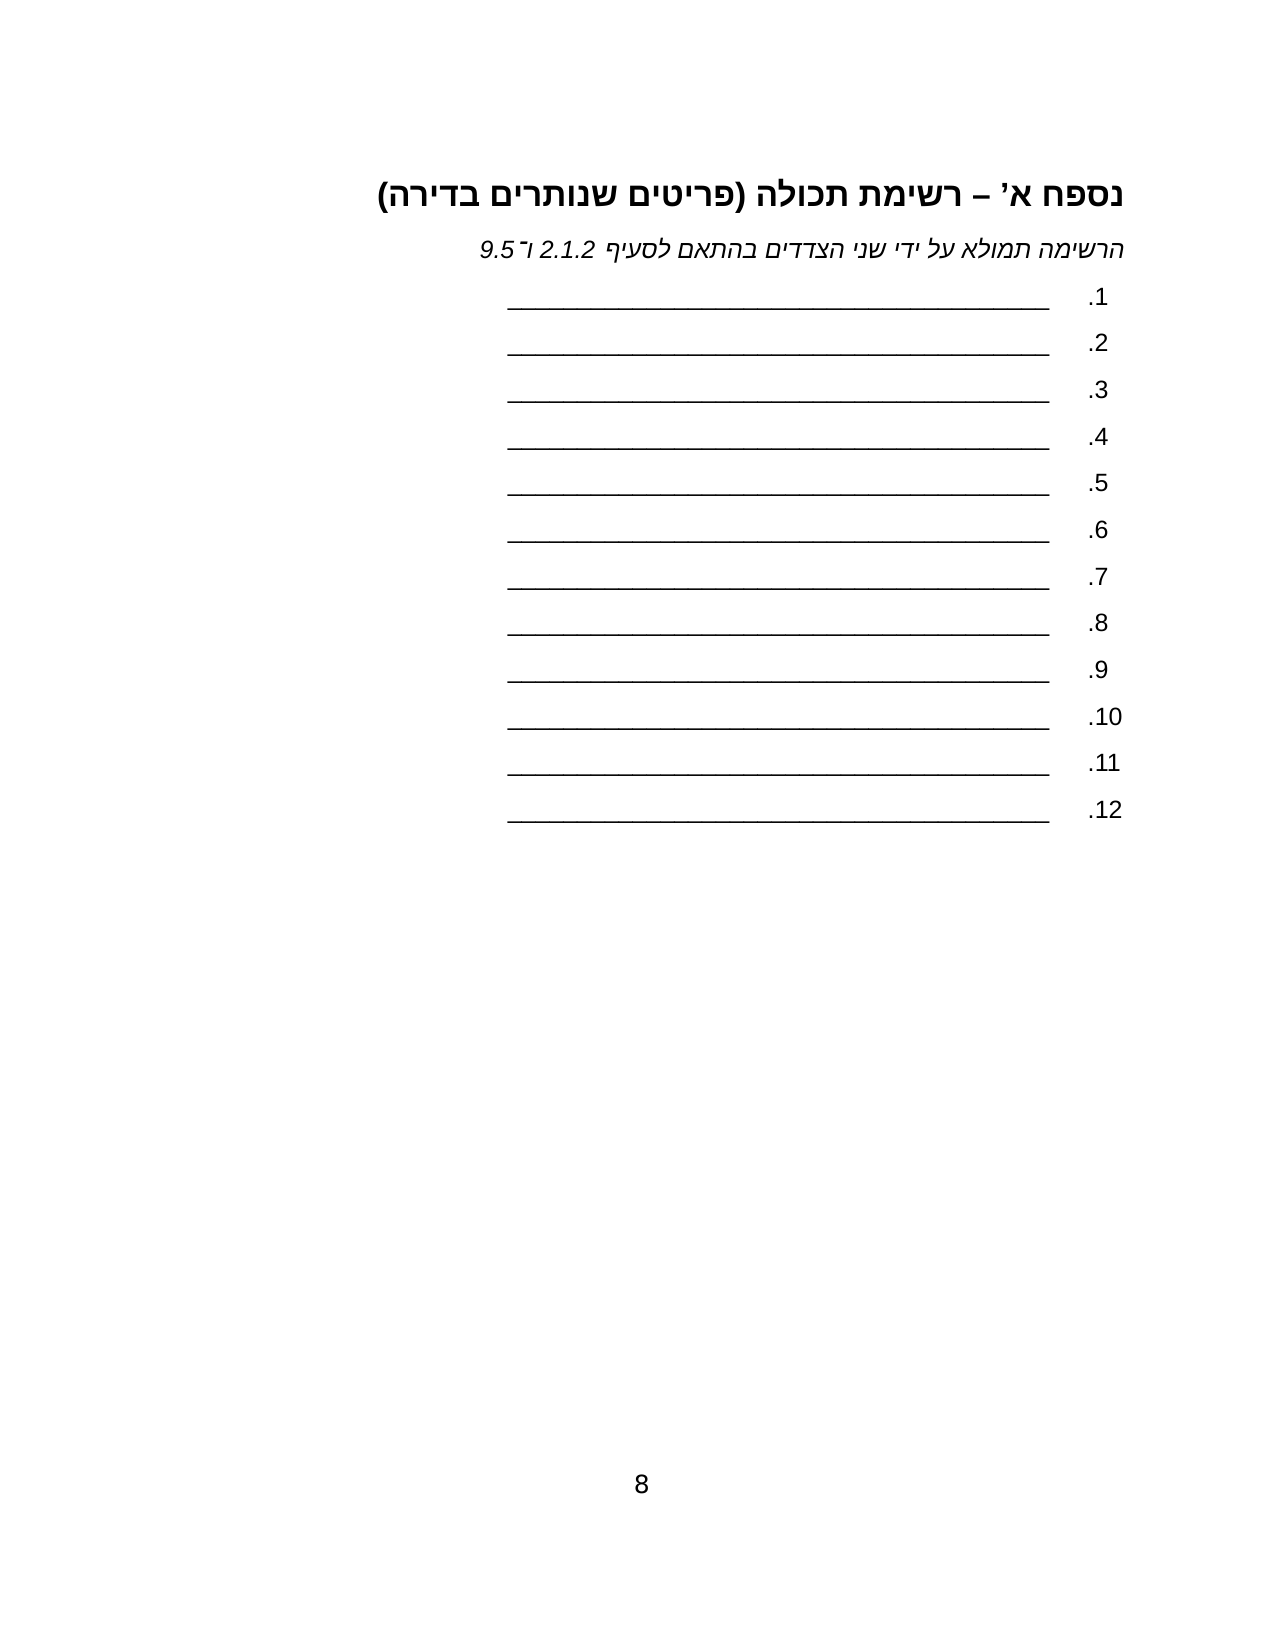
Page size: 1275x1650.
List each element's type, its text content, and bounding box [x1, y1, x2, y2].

text הרשימה תמולא על ידי שני הצדדים בהתאם לסעיף 2.1.2 ו־9.5 [150, 235, 1125, 264]
list _______________________________________ [150, 608, 1087, 637]
list _______________________________________ [150, 562, 1087, 591]
list _______________________________________ [150, 515, 1087, 544]
list _______________________________________ [150, 282, 1087, 311]
list _______________________________________ [150, 375, 1087, 404]
list _______________________________________ [150, 655, 1087, 684]
list _______________________________________ [150, 795, 1087, 824]
list _______________________________________ [150, 748, 1087, 777]
list _______________________________________ [150, 328, 1087, 357]
list _______________________________________ [150, 702, 1087, 731]
list _______________________________________ [150, 422, 1087, 451]
list _______________________________________ [150, 468, 1087, 497]
subtitle נספח א’ – רשימת תכולה (פריטים שנותרים בדירה) [150, 175, 1125, 214]
